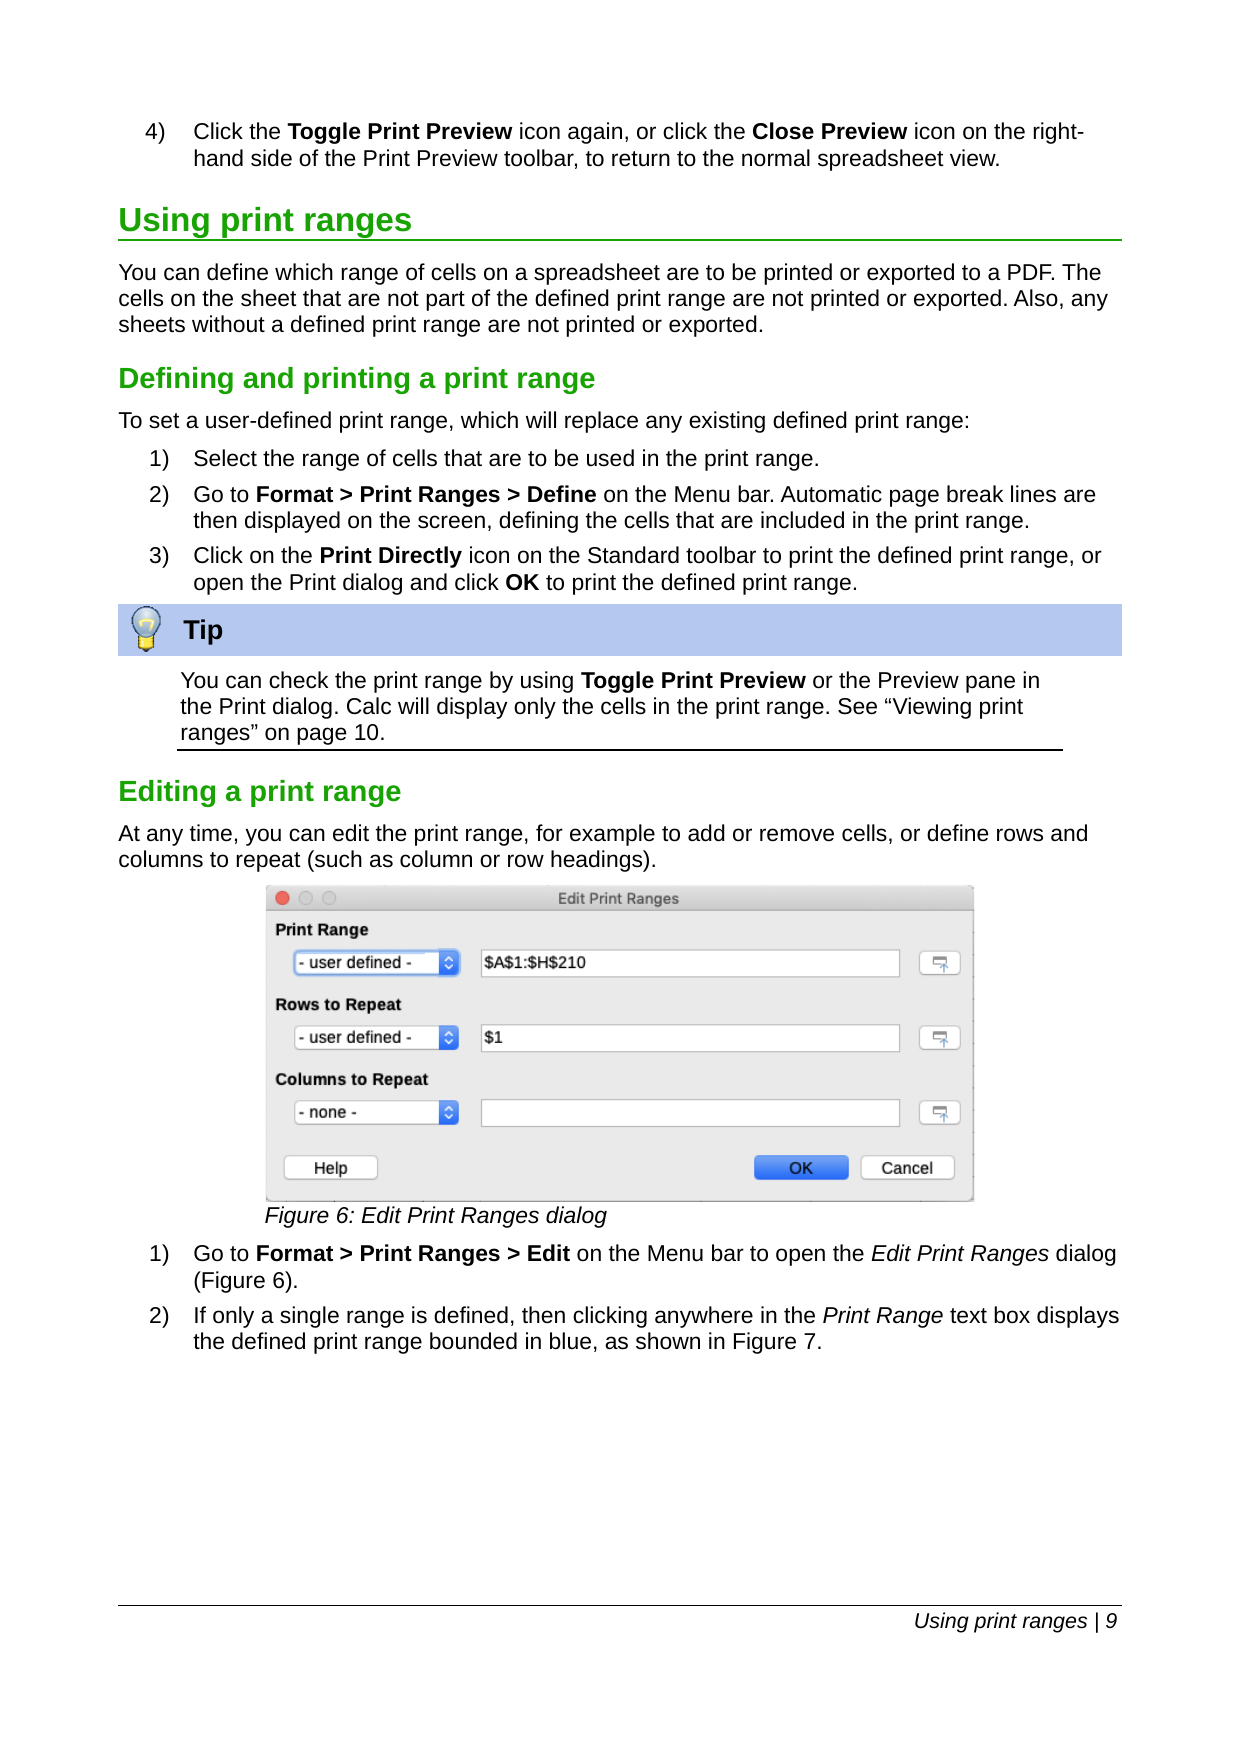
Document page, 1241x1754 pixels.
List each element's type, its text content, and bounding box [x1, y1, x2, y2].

list To set a user-defined print range, which will replace any existing defined print range: [118, 407, 1122, 433]
list If only a single range is defined, then clicking anywhere in the Print Range text box displays the defined print range bounded in blue, as shown in Figure 7. [169, 1302, 1122, 1354]
subtitle Tip [118, 604, 1122, 656]
text You can define which range of cells on a spreadsheet are to be printed or exported to a PDF. The cells on the sheet that are not part of the defined print range are not printed or exported. Also, any sheets without a defined print range are not printed or exported. [118, 258, 1122, 338]
list Click on the Print Directly icon on the Standard toolbar to print the defined print range, or open the Print dialog and click OK to print the defined print range. [169, 542, 1122, 595]
picture [265, 885, 975, 1202]
list Go to Format > Print Ranges > Edit on the Menu bar to open the Edit Print Ranges dialog (Figure 6). [169, 1240, 1122, 1293]
text At any time, you can edit the print range, for example to add or remove cells, or define rows and columns to repeat (such as column or row headings). [118, 820, 1122, 872]
list Click the Toggle Print Preview icon again, or click the Close Preview icon on the right-hand side of the Print Preview toolbar, to return to the normal spreadsheet view. [165, 118, 1122, 171]
subtitle Editing a print range [118, 774, 1122, 808]
text You can check the print range by using Toggle Print Preview or the Preview pane in the Print dialog. Calc will display only the cells in the print range. See “Viewing print ranges” on page 10. [177, 663, 1063, 749]
list Go to Format > Print Ranges > Define on the Menu bar. Automatic page break lines are then displayed on the screen, defining the cells that are included in the print range. [169, 481, 1122, 533]
list Select the range of cells that are to be used in the print range. [169, 445, 1122, 472]
text Figure 6: Edit Print Ranges dialog [264, 885, 976, 1228]
picture [119, 604, 170, 655]
subtitle Defining and printing a print range [118, 361, 1122, 395]
subtitle Using print ranges [118, 200, 1122, 239]
